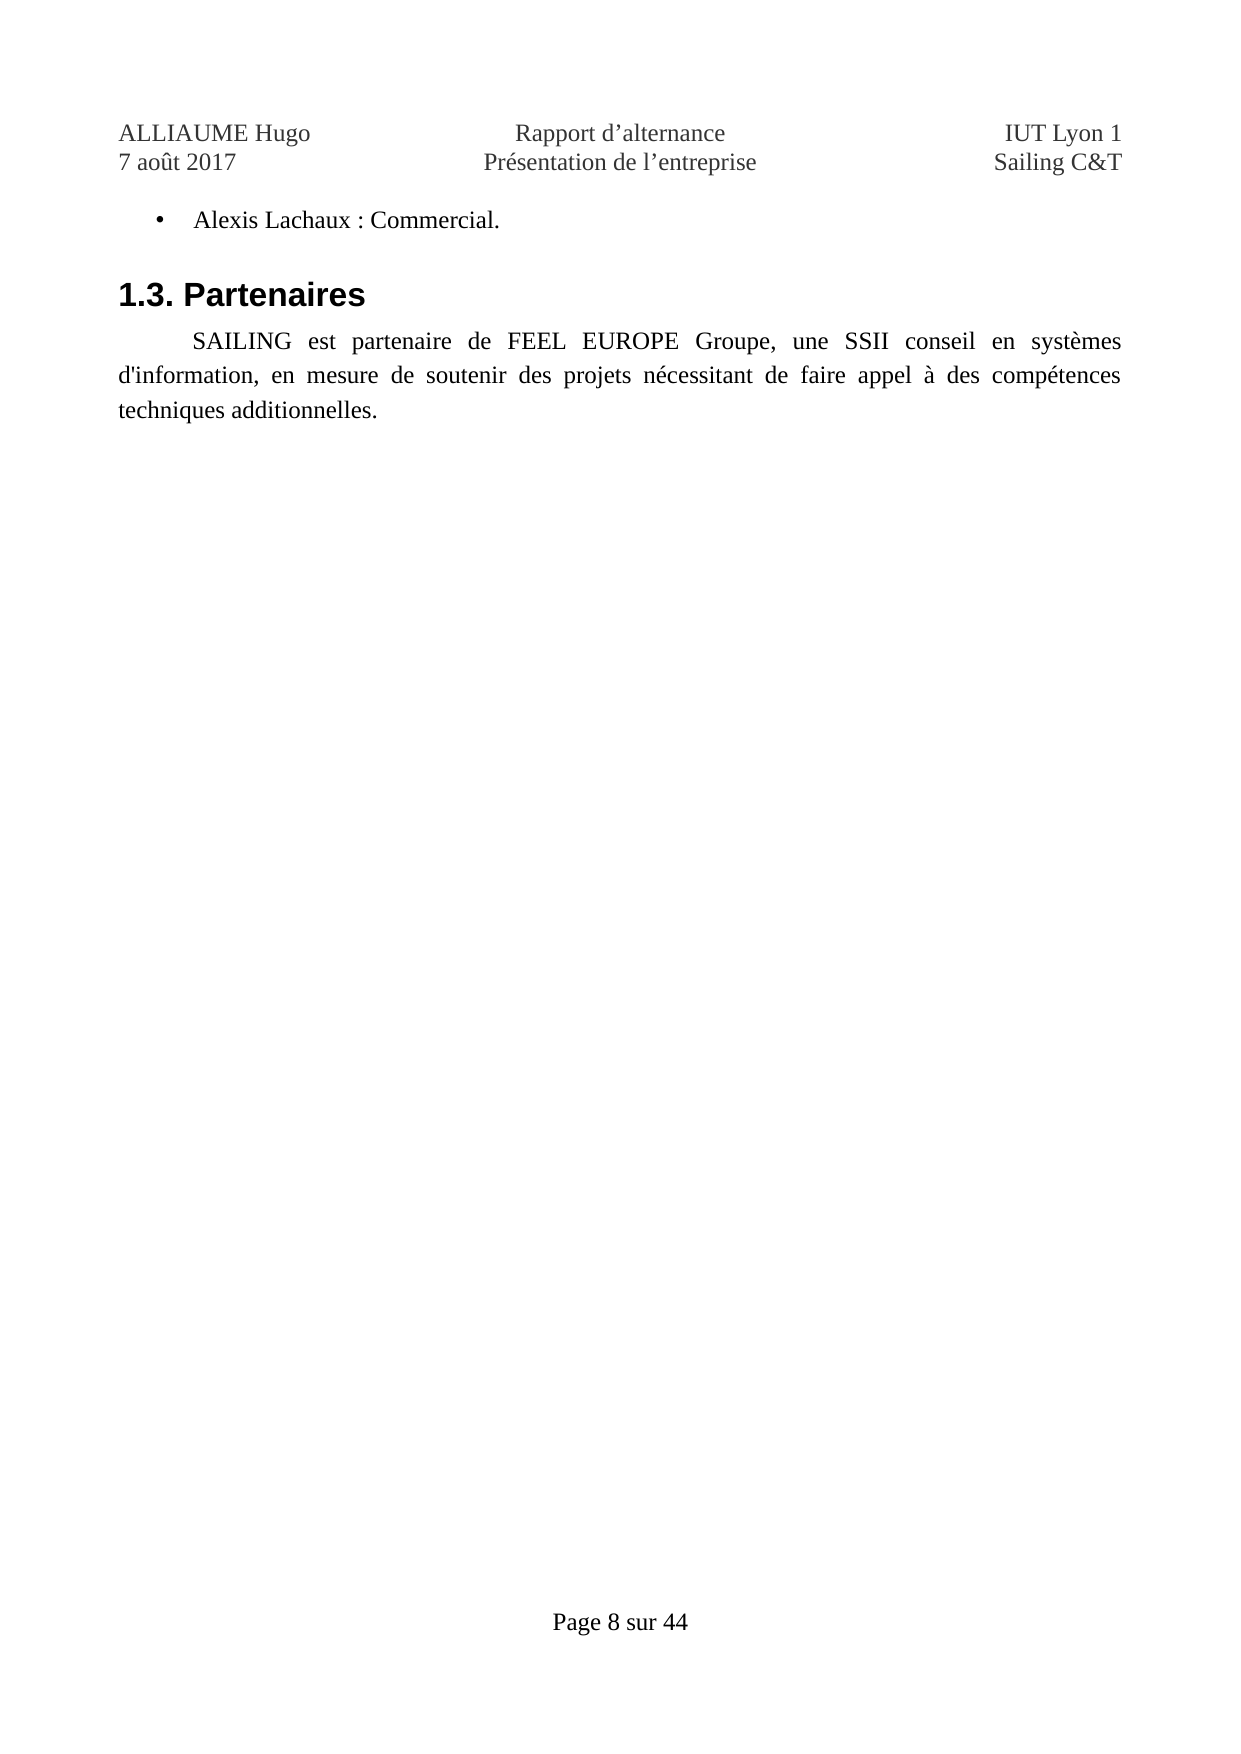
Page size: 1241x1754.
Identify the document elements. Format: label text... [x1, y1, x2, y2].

subtitle 1.3. Partenaires [118, 275, 1122, 314]
list Alexis Lachaux : Commercial. [156, 205, 1122, 234]
text SAILING est partenaire de FEEL EUROPE Groupe, une SSII conseil en systèmes d'information, en mesure de soutenir des projets nécessitant de faire appel à des compétences techniques additionnelles. [118, 326, 1122, 424]
